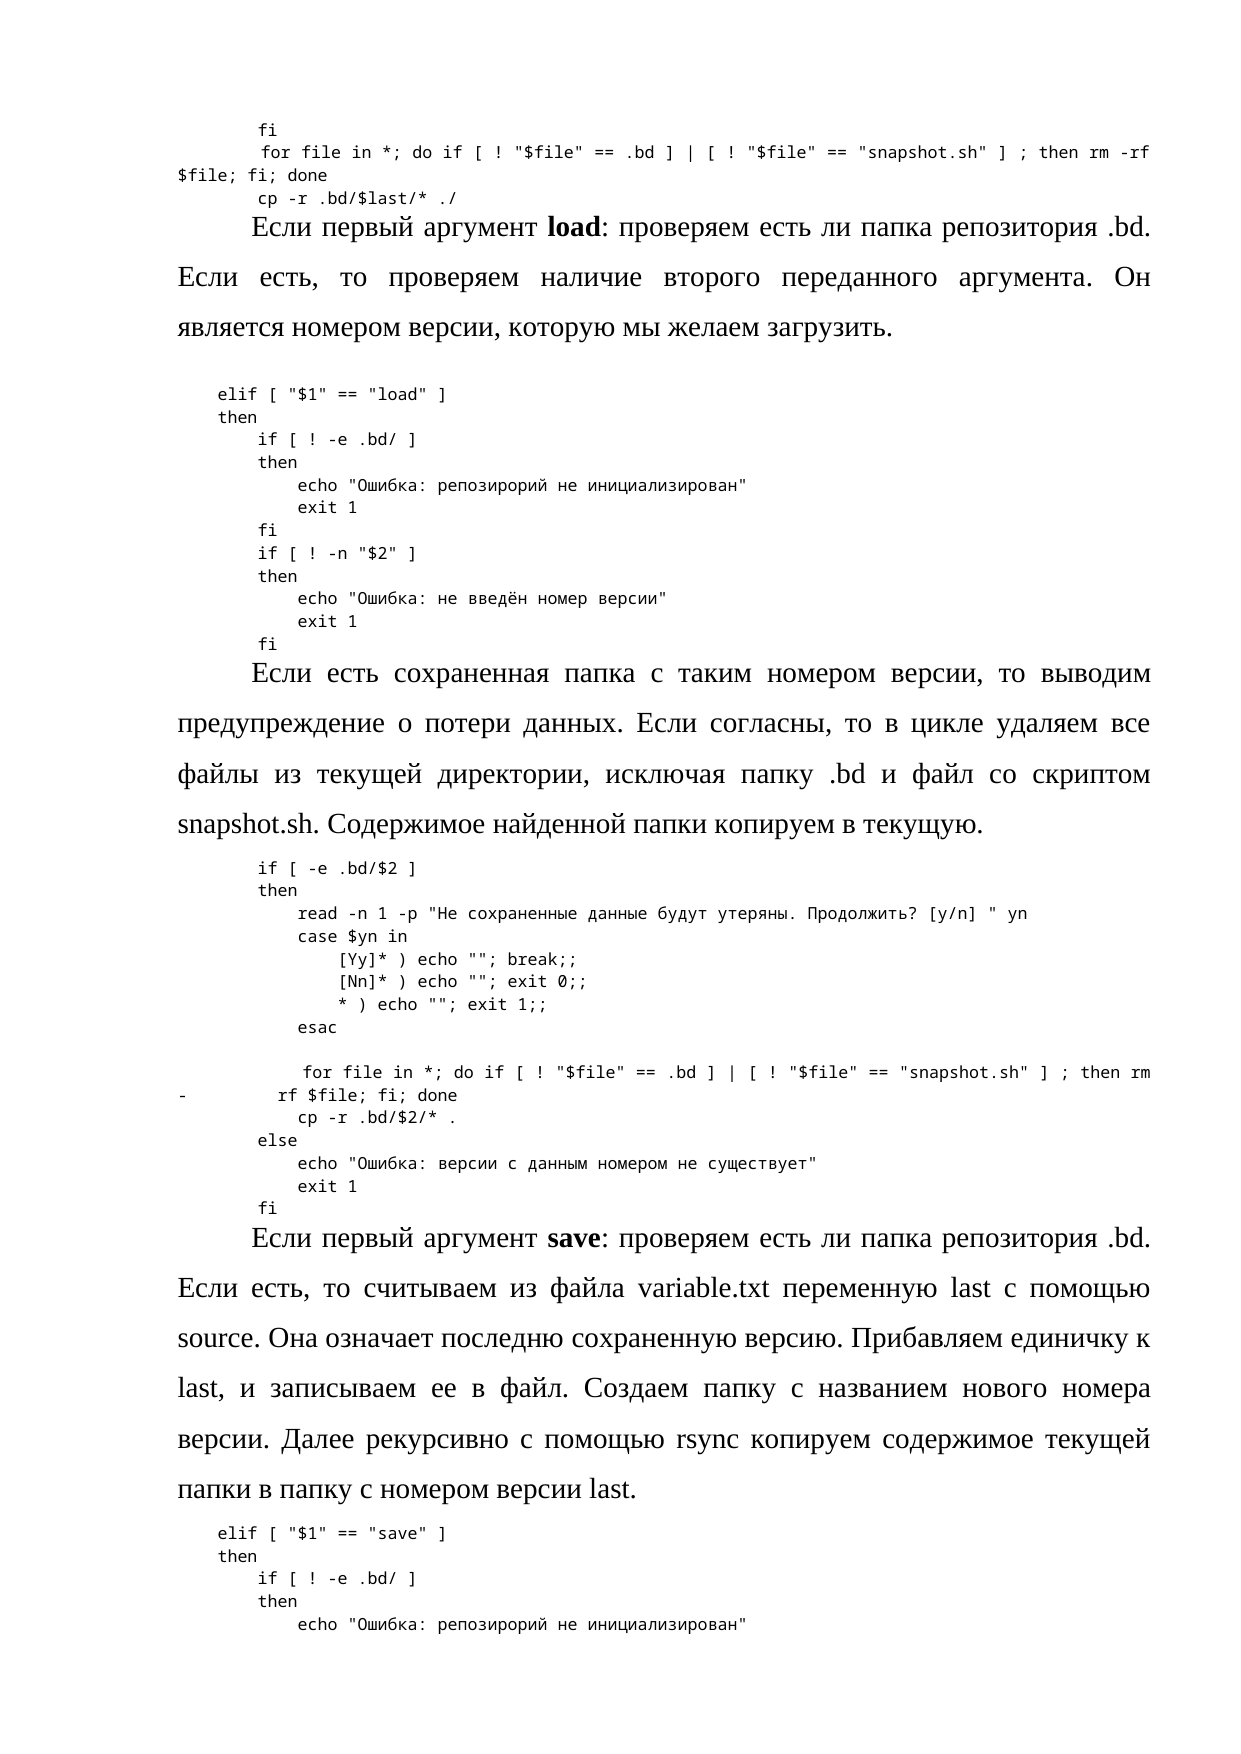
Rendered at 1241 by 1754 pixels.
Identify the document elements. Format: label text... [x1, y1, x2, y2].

text case $yn in [177, 924, 1152, 947]
text cp -r .bd/$2/* . [177, 1106, 1152, 1129]
text Если есть сохраненная папка с таким номером версии, то выводим предупреждение о потери данных. Если согласны, то в цикле удаляем все файлы из текущей директории, исключая папку .bd и файл со скриптом snapshot.sh. Cодержимое найденной папки копируем в текущую. [177, 655, 1152, 839]
text echo "Ошибка: версии с данным номером не существует" [177, 1152, 1152, 1174]
text exit 1 [177, 610, 1152, 632]
text then [177, 1544, 1152, 1567]
text if [ -e .bd/$2 ] [177, 856, 1152, 879]
text exit 1 [177, 496, 1152, 519]
text Если первый аргумент save: проверяем есть ли папка репозитория .bd. Если есть, то считываем из файла variable.txt переменную last с помощью source. Она означает последню сохраненную версию. Прибавляем единичку к last, и записываем ее в файл. Создаем папку с названием нового номера версии. Далее рекурсивно с помощью rsync копируем содержимое текущей папки в папку с номером версии last. [177, 1220, 1152, 1505]
text fi [177, 118, 1152, 141]
text echo "Ошибка: не введён номер версии" [177, 587, 1152, 610]
text Если первый аргумент load: проверяем есть ли папка репозитория .bd. Если есть, то проверяем наличие второго переданного аргумента. Он является номером версии, которую мы желаем загрузить. [177, 209, 1152, 343]
text if [ ! -e .bd/ ] [177, 1567, 1152, 1590]
text for file in *; do if [ ! "$file" == .bd ] | [ ! "$file" == "snapshot.sh" ] ; then rm - rf $file; fi; done [177, 1061, 1152, 1106]
text elif [ "$1" == "save" ] [177, 1522, 1152, 1544]
text cp -r .bd/$last/* ./ [177, 186, 1152, 209]
text * ) echo ""; exit 1;; [177, 993, 1152, 1015]
text [Nn]* ) echo ""; exit 0;; [177, 970, 1152, 993]
text then [177, 879, 1152, 902]
text fi [177, 632, 1152, 655]
text echo "Ошибка: репозирорий не инициализирован" [177, 1612, 1152, 1635]
text fi [177, 1197, 1152, 1220]
text [Yy]* ) echo ""; break;; [177, 947, 1152, 970]
text esac [177, 1015, 1152, 1038]
text then [177, 451, 1152, 473]
text then [177, 405, 1152, 428]
text if [ ! -n "$2" ] [177, 542, 1152, 564]
text for file in *; do if [ ! "$file" == .bd ] | [ ! "$file" == "snapshot.sh" ] ; then rm -rf $file; fi; done [177, 141, 1152, 186]
text fi [177, 519, 1152, 542]
text then [177, 1590, 1152, 1612]
text then [177, 564, 1152, 587]
text read -n 1 -p "Не сохраненные данные будут утеряны. Продолжить? [y/n] " yn [177, 902, 1152, 924]
text echo "Ошибка: репозирорий не инициализирован" [177, 473, 1152, 496]
text if [ ! -e .bd/ ] [177, 428, 1152, 451]
text exit 1 [177, 1174, 1152, 1197]
text else [177, 1129, 1152, 1152]
text elif [ "$1" == "load" ] [177, 383, 1152, 405]
